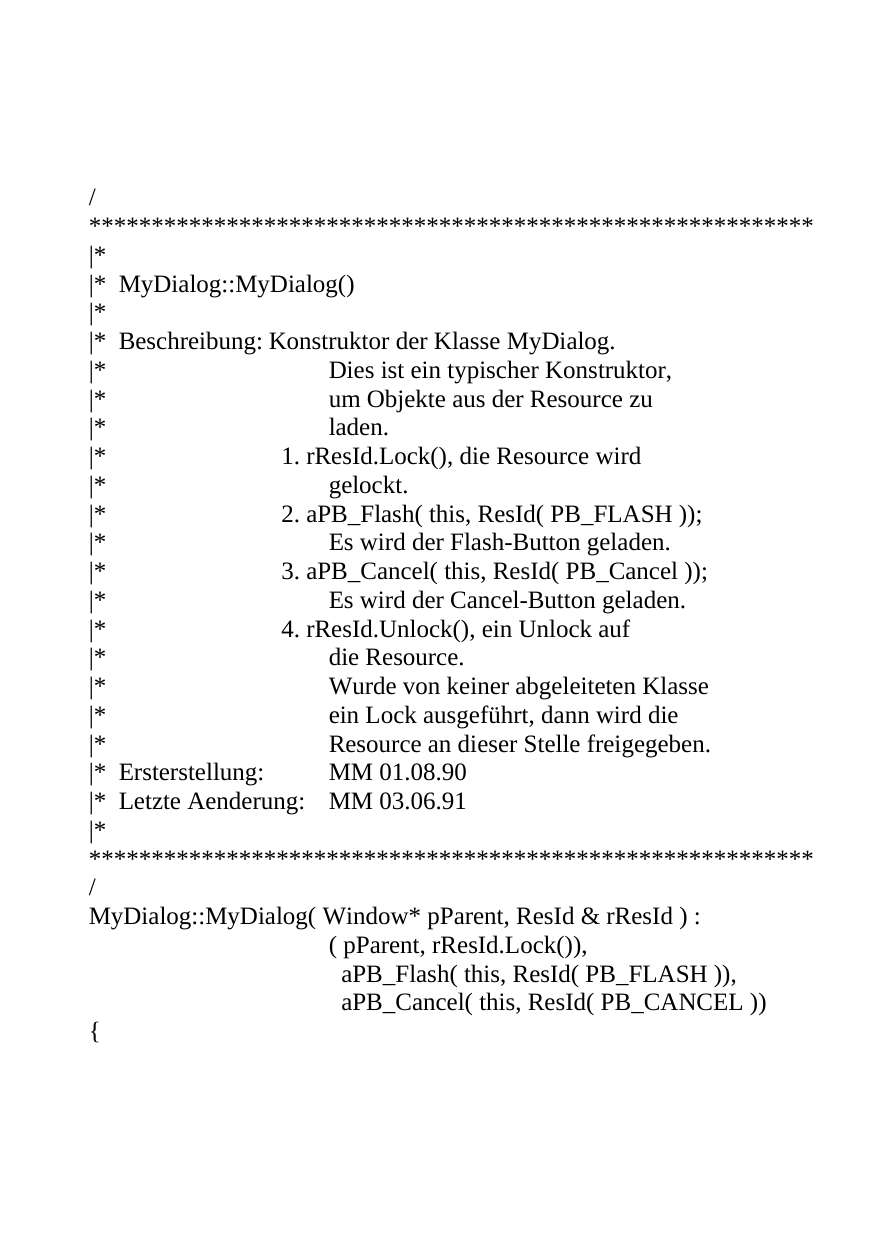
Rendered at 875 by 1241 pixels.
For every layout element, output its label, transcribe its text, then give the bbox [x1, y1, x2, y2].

list |* [88, 297, 815, 326]
list |* Es wird der Cancel-Button geladen. [88, 585, 815, 614]
list |* ein Lock ausgeführt, dann wird die [88, 700, 815, 729]
list |* Resource an dieser Stelle freigegeben. [88, 729, 815, 757]
list |* die Resource. [88, 642, 815, 671]
list aPB_Cancel( this, ResId( PB_CANCEL )) [88, 987, 815, 1016]
list MyDialog::MyDialog( Window* pParent, ResId & rResId ) : [88, 901, 815, 930]
list |* laden. [88, 412, 815, 441]
list |* Wurde von keiner abgeleiteten Klasse [88, 671, 815, 700]
list |* Letzte Aenderung: MM 03.06.91 [88, 786, 815, 815]
list |* gelockt. [88, 470, 815, 499]
list |* [88, 240, 815, 269]
list |* Es wird der Flash-Button geladen. [88, 527, 815, 556]
list |* Ersterstellung: MM 01.08.90 [88, 757, 815, 786]
list |* 3. aPB_Cancel( this, ResId( PB_Cancel )); [88, 556, 815, 585]
list |* 2. aPB_Flash( this, ResId( PB_FLASH )); [88, 499, 815, 527]
list |* um Objekte aus der Resource zu [88, 384, 815, 412]
list |* [88, 815, 815, 844]
list |* 4. rResId.Unlock(), ein Unlock auf [88, 614, 815, 642]
list /********************************************************** [88, 182, 815, 240]
list |* Dies ist ein typischer Konstruktor, [88, 355, 815, 384]
list ( pParent, rResId.Lock()), [88, 930, 815, 959]
list **********************************************************/ [88, 844, 815, 901]
list |* MyDialog::MyDialog() [88, 269, 815, 297]
list |* Beschreibung: Konstruktor der Klasse MyDialog. [88, 326, 815, 355]
list |* 1. rResId.Lock(), die Resource wird [88, 441, 815, 470]
list { [88, 1016, 815, 1045]
list aPB_Flash( this, ResId( PB_FLASH )), [88, 959, 815, 987]
